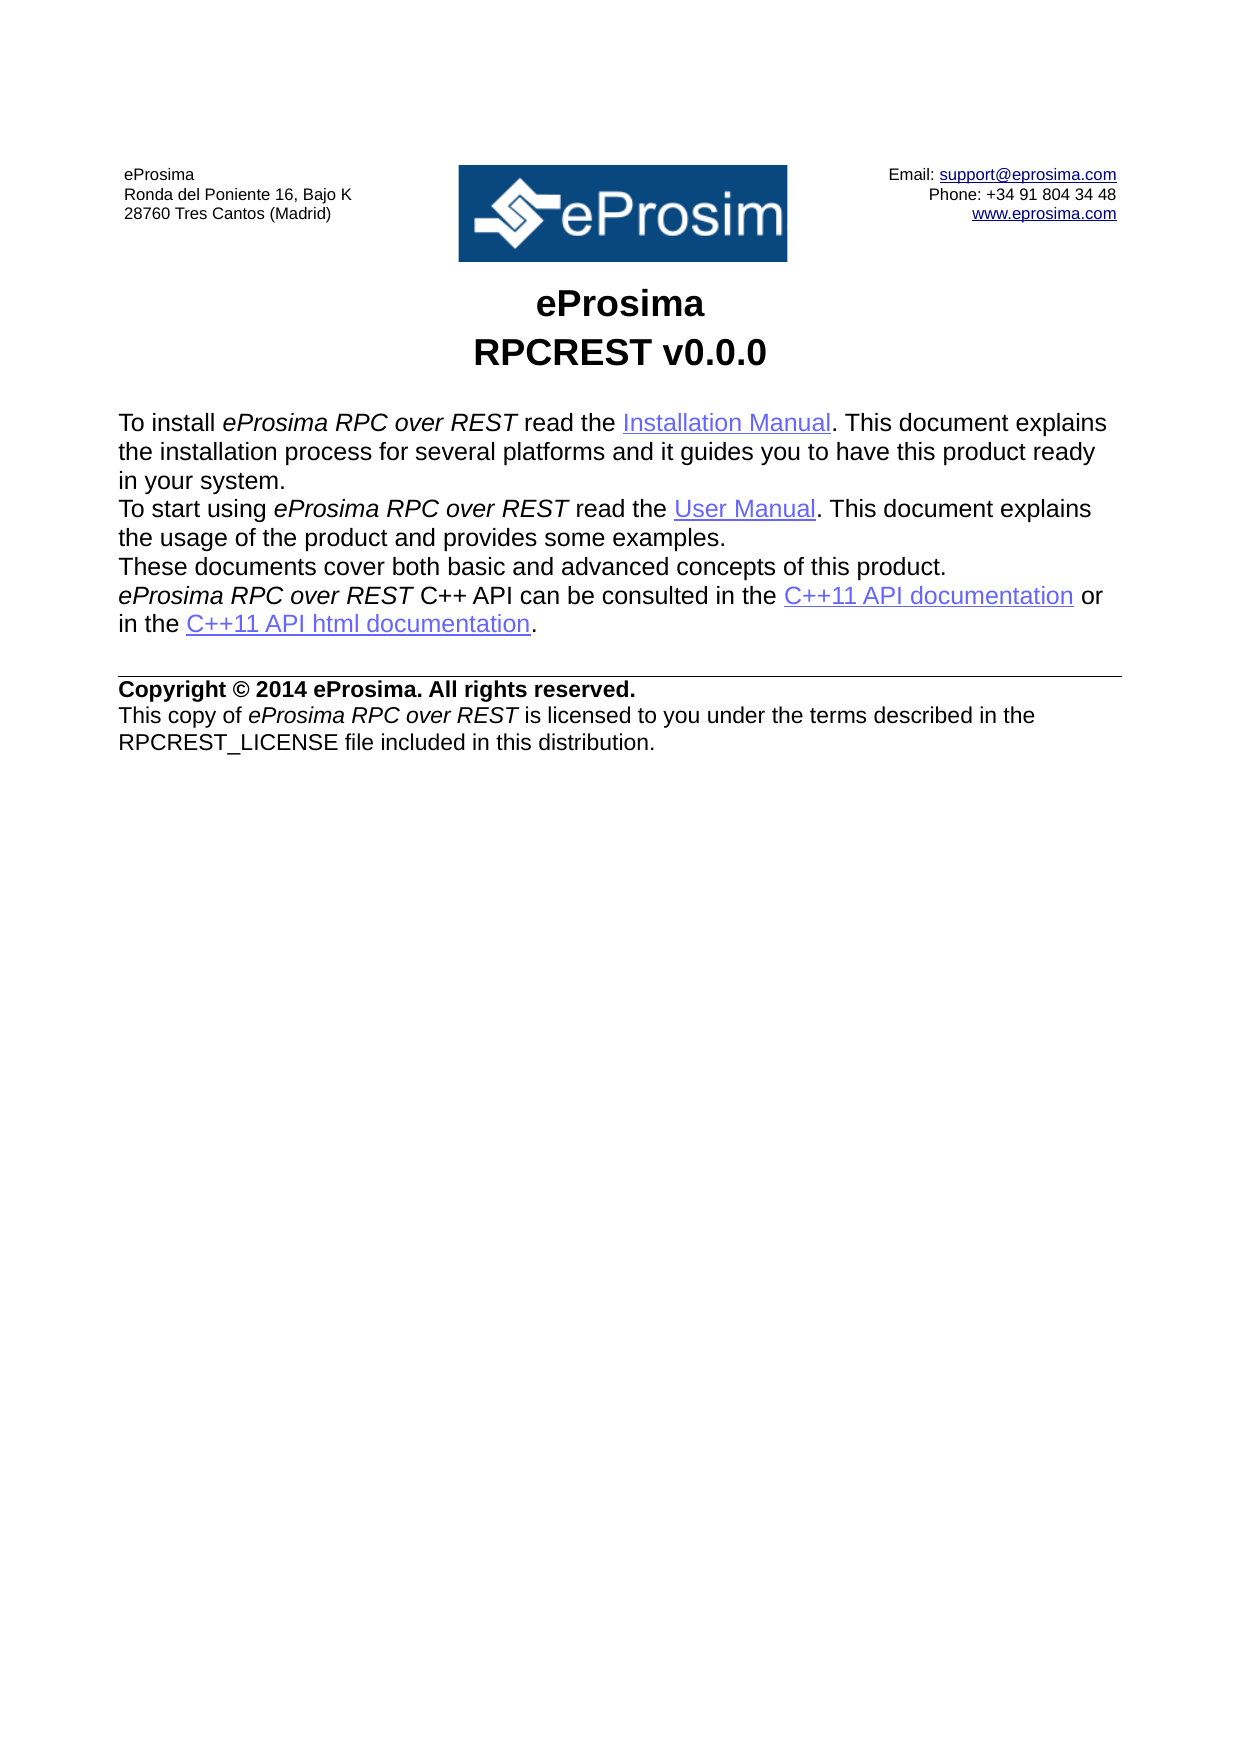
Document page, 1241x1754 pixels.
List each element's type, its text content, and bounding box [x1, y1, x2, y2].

text This copy of eProsima RPC over REST is licensed to you under the terms described in the RPCREST_LICENSE file included in this distribution. [118, 702, 1122, 755]
text Copyright © 2014 eProsima. All rights reserved. [118, 677, 1122, 702]
text To install eProsima RPC over REST read the Installation Manual. This document explains the installation process for several platforms and it guides you to have this product ready in your system. [118, 408, 1122, 494]
text These documents cover both basic and advanced concepts of this product. [118, 552, 1122, 581]
text To start using eProsima RPC over REST read the User Manual. This document explains the usage of the product and provides some examples. [118, 494, 1122, 552]
table_header eProsima Ronda del Poniente 16, Bajo K 28760 Tres Cantos (Madrid) [118, 159, 453, 379]
text eProsima RPC over REST C++ API can be consulted in the C++11 API documentation or in the C++11 API html documentation. [118, 581, 1122, 638]
table_header Email: support@eprosima.com Phone: +34 91 804 34 48 www.eprosima.com [788, 159, 1122, 379]
picture [458, 165, 788, 262]
table_header eProsima RPCREST v0.0.0 [453, 159, 787, 379]
